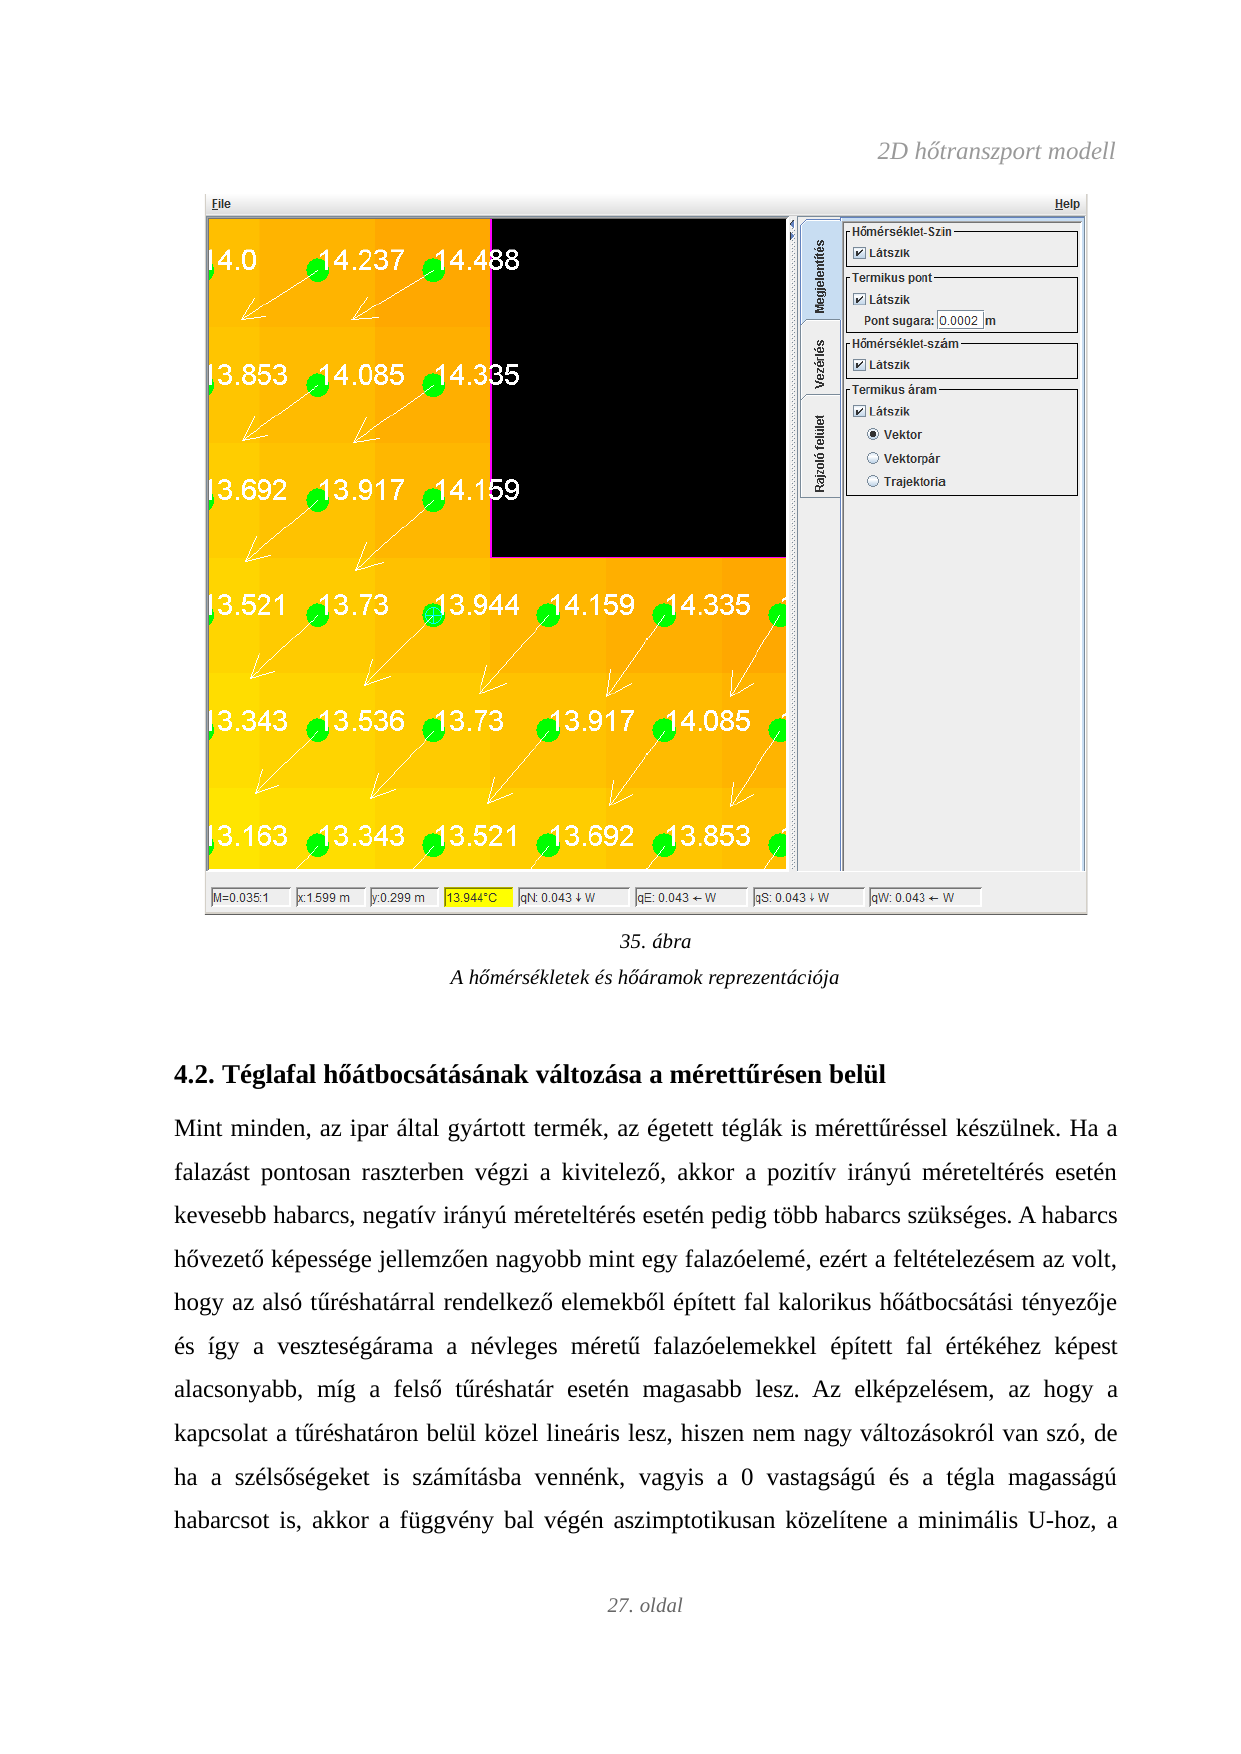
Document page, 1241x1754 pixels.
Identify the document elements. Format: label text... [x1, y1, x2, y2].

text 35. ábra [174, 929, 1118, 953]
picture [204, 194, 1088, 915]
subtitle Téglafal hőátbocsátásának változása a mérettűrésen belül [174, 1058, 1118, 1089]
text Mint minden, az ipar által gyártott termék, az égetett téglák is mérettűréssel készülnek. Ha a falazást pontosan raszterben végzi a kivitelező, akkor a pozitív irányú méreteltérés esetén kevesebb habarcs, negatív irányú méreteltérés esetén pedig több habarcs szükséges. A habarcs hővezető képessége jellemzően nagyobb mint egy falazóelemé, ezért a feltételezésem az volt, hogy az alsó tűréshatárral rendelkező elemekből épített fal kalorikus hőátbocsátási tényezője és így a veszteségárama a névleges méretű falazóelemekkel épített fal értékéhez képest alacsonyabb, míg a felső tűréshatár esetén magasabb lesz. Az elképzelésem, az hogy a kapcsolat a tűréshatáron belül közel lineáris lesz, hiszen nem nagy változásokról van szó, de ha a szélsőségeket is számításba vennénk, vagyis a 0 vastagságú és a tégla magasságú habarcsot is, akkor a függvény bal végén aszimptotikusan közelítene a minimális U-hoz, a [174, 1113, 1118, 1534]
text A hőmérsékletek és hőáramok reprezentációja [174, 965, 1118, 989]
